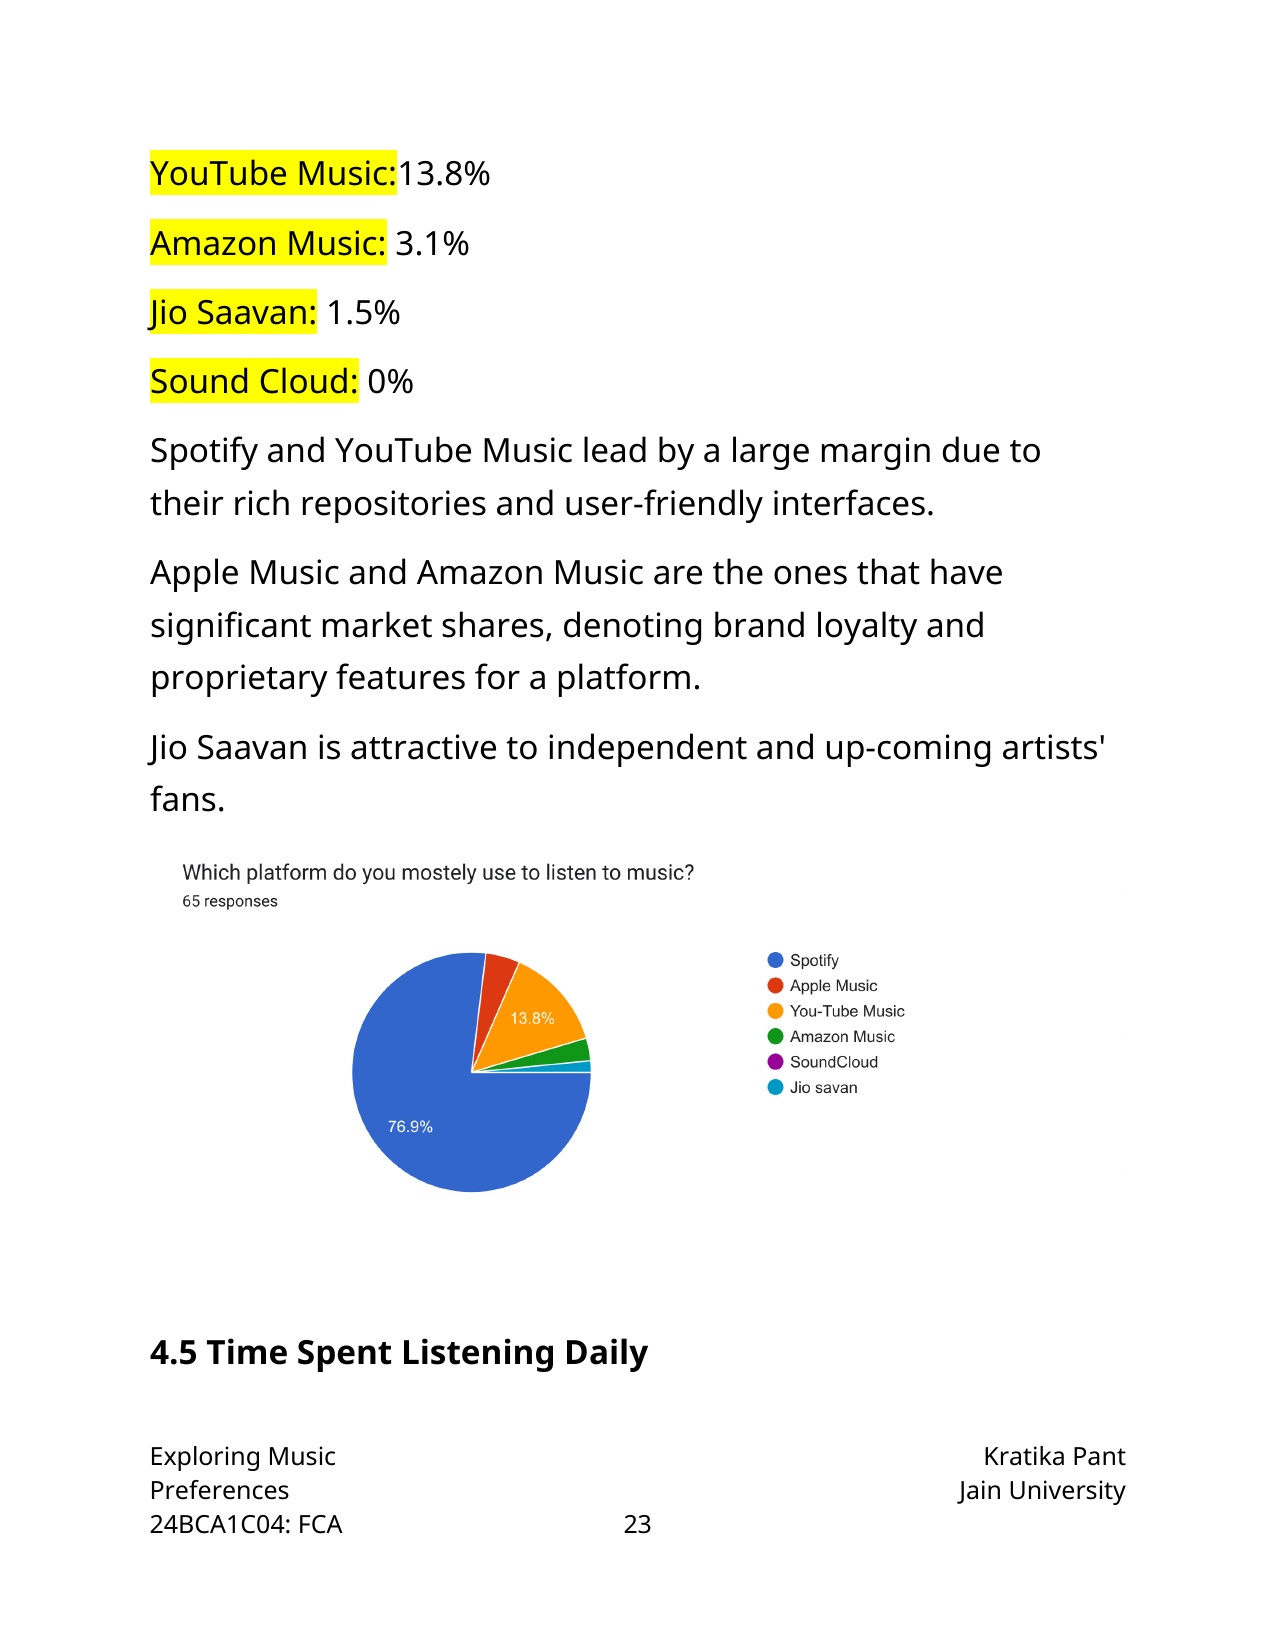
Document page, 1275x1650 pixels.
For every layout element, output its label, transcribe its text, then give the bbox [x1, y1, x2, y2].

text Apple Music and Amazon Music are the ones that have significant market shares, denoting brand loyalty and proprietary features for a platform. [150, 549, 1125, 699]
text YouTube Music:13.8% [150, 150, 1125, 195]
text Amazon Music: 3.1% [150, 219, 1125, 265]
text Sound Cloud: 0% [150, 358, 1125, 403]
text 4.5 Time Spent Listening Daily [150, 1329, 1125, 1374]
text Jio Saavan is attractive to independent and up-coming artists' fans. [150, 723, 1125, 826]
text Jio Saavan: 1.5% [150, 288, 1125, 334]
text Spotify and YouTube Music lead by a large margin due to their rich repositories and user-friendly interfaces. [150, 427, 1125, 525]
